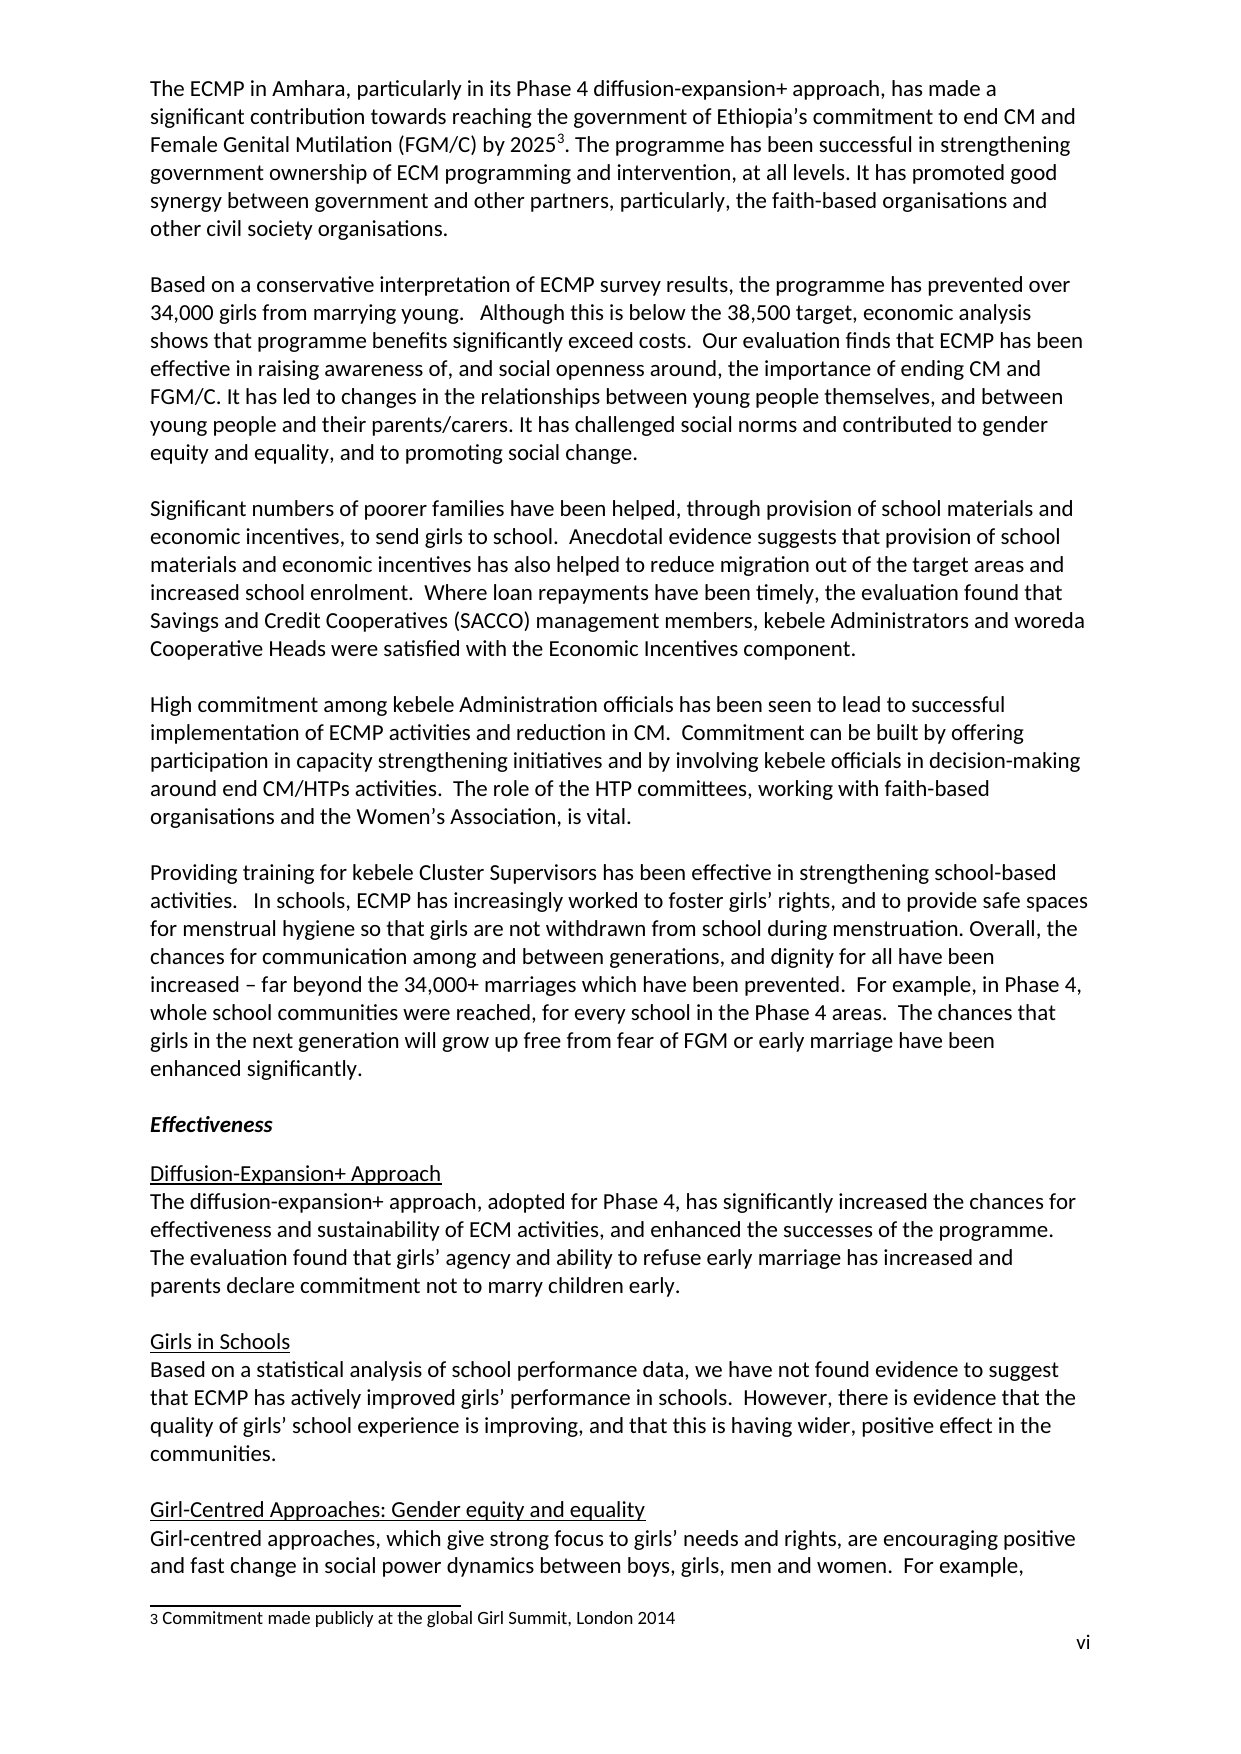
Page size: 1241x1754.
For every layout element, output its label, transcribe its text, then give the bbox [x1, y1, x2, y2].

text Significant numbers of poorer families have been helped, through provision of school materials and economic incentives, to send girls to school. Anecdotal evidence suggests that provision of school materials and economic incentives has also helped to reduce migration out of the target areas and increased school enrolment. Where loan repayments have been timely, the evaluation found that Savings and Credit Cooperatives (SACCO) management members, kebele Administrators and woreda Cooperative Heads were satisfied with the Economic Incentives component. [150, 494, 1090, 662]
text The ECMP in Amhara, particularly in its Phase 4 diffusion-expansion+ approach, has made a significant contribution towards reaching the government of Ethiopia’s commitment to end CM and Female Genital Mutilation (FGM/C) by 2025. The programme has been successful in strengthening government ownership of ECM programming and intervention, at all levels. It has promoted good synergy between government and other partners, particularly, the faith-based organisations and other civil society organisations. [150, 74, 1090, 242]
text Girl-Centred Approaches: Gender equity and equality [150, 1496, 1090, 1524]
text Based on a statistical analysis of school performance data, we have not found evidence to suggest that ECMP has actively improved girls’ performance in schools. However, there is evidence that the quality of girls’ school experience is improving, and that this is having wider, positive effect in the communities. [150, 1356, 1090, 1468]
text Commitment made publicly at the global Girl Summit, London 2014 [150, 1606, 1090, 1629]
text Diffusion-Expansion+ Approach [150, 1159, 1090, 1187]
text Girls in Schools [150, 1327, 1090, 1356]
text Effectiveness [150, 1111, 1090, 1138]
text The diffusion-expansion+ approach, adopted for Phase 4, has significantly increased the chances for effectiveness and sustainability of ECM activities, and enhanced the successes of the programme. The evaluation found that girls’ agency and ability to refuse early marriage has increased and parents declare commitment not to marry children early. [150, 1187, 1090, 1299]
text Based on a conservative interpretation of ECMP survey results, the programme has prevented over 34,000 girls from marrying young. Although this is below the 38,500 target, economic analysis shows that programme benefits significantly exceed costs. Our evaluation finds that ECMP has been effective in raising awareness of, and social openness around, the importance of ending CM and FGM/C. It has led to changes in the relationships between young people themselves, and between young people and their parents/carers. It has challenged social norms and contributed to gender equity and equality, and to promoting social change. [150, 270, 1090, 466]
text Providing training for kebele Cluster Supervisors has been effective in strengthening school-based activities. In schools, ECMP has increasingly worked to foster girls’ rights, and to provide safe spaces for menstrual hygiene so that girls are not withdrawn from school during menstruation. Overall, the chances for communication among and between generations, and dignity for all have been increased – far beyond the 34,000+ marriages which have been prevented. For example, in Phase 4, whole school communities were reached, for every school in the Phase 4 areas. The chances that girls in the next generation will grow up free from fear of FGM or early marriage have been enhanced significantly. [150, 858, 1090, 1082]
text High commitment among kebele Administration officials has been seen to lead to successful implementation of ECMP activities and reduction in CM. Commitment can be built by offering participation in capacity strengthening initiatives and by involving kebele officials in decision-making around end CM/HTPs activities. The role of the HTP committees, working with faith-based organisations and the Women’s Association, is vital. [150, 690, 1090, 830]
text Girl-centred approaches, which give strong focus to girls’ needs and rights, are encouraging positive and fast change in social power dynamics between boys, girls, men and women. For example, [150, 1524, 1090, 1580]
